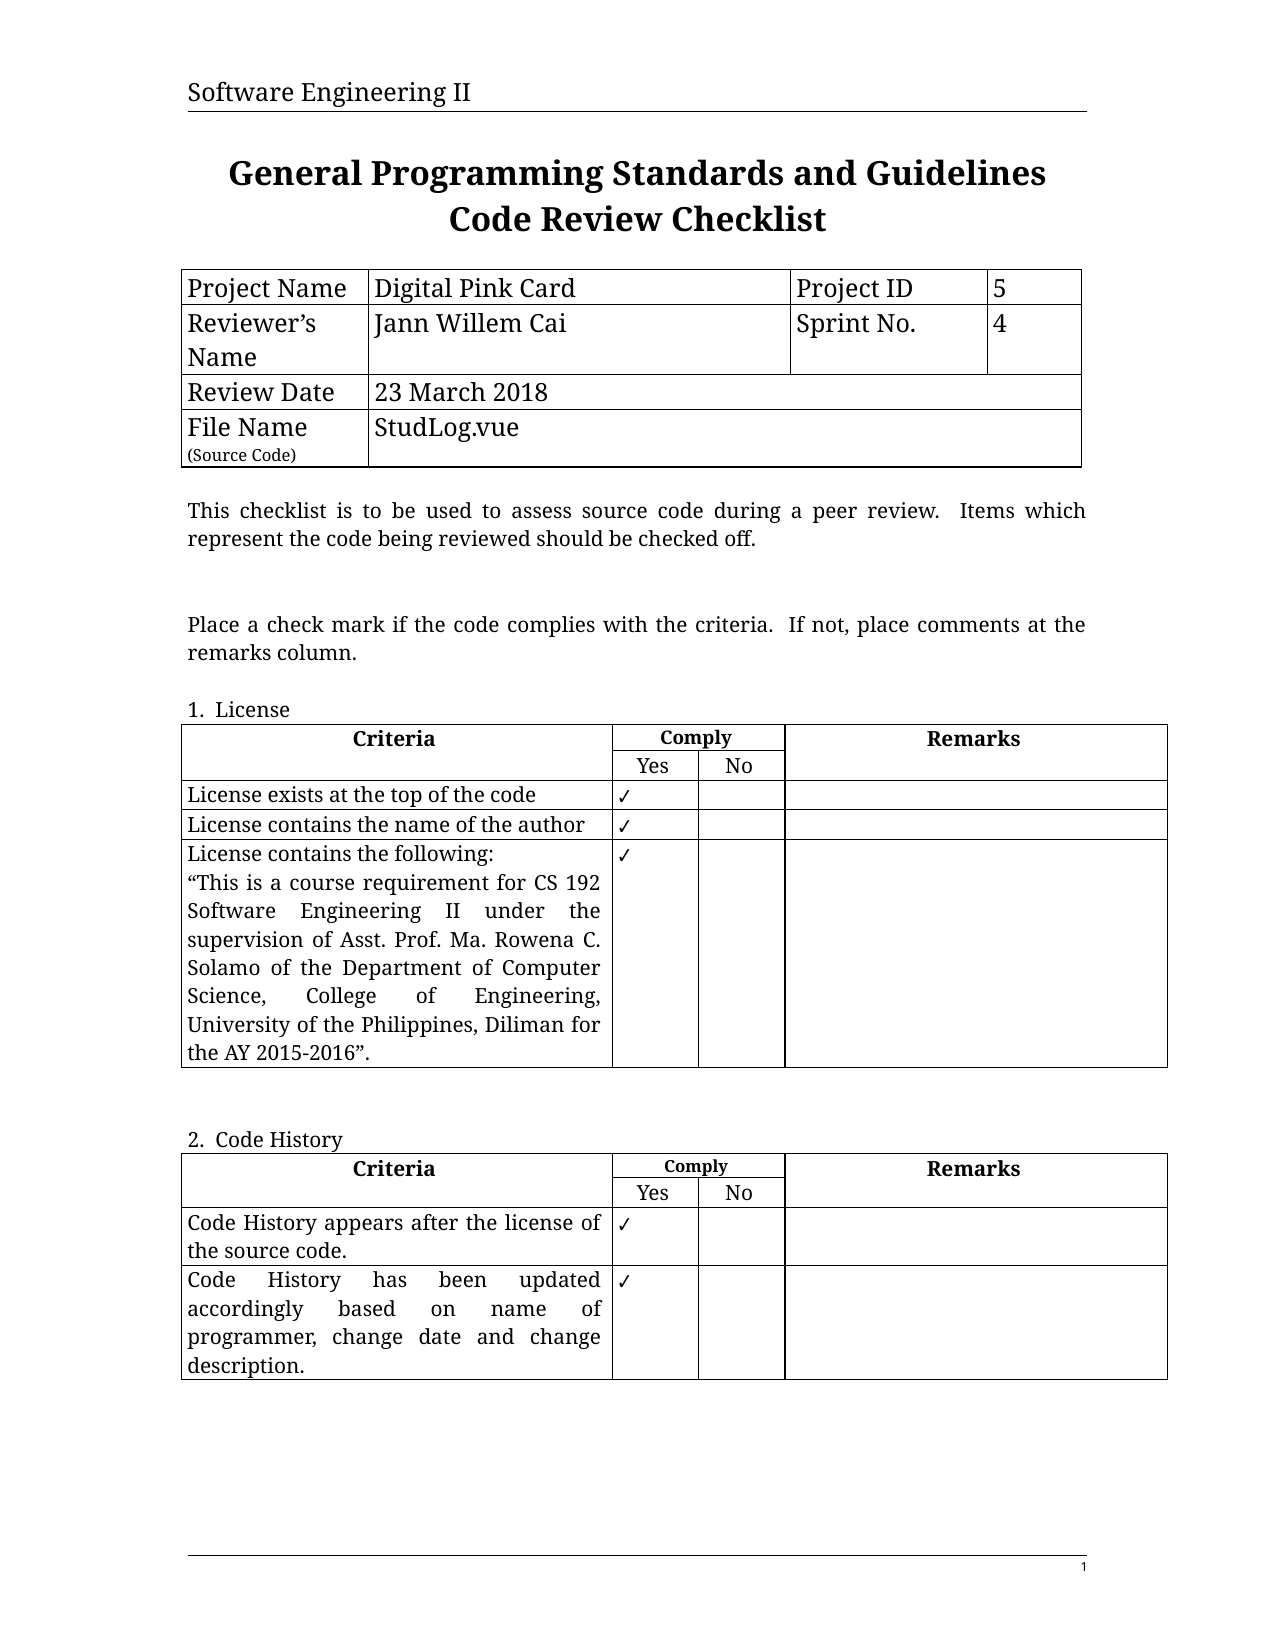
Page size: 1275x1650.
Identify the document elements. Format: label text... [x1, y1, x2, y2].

table_cell ✔ [613, 840, 698, 1067]
table_cell [786, 1208, 1167, 1264]
table_cell Code History appears after the license of the source code. [182, 1208, 612, 1264]
table_cell Review Date [182, 375, 368, 409]
table_cell [699, 1266, 784, 1379]
table_cell Reviewer’s Name [182, 305, 368, 373]
text This checklist is to be used to assess source code during a peer review. Items which represent the code being reviewed should be checked off. [187, 496, 1087, 553]
table_header Comply [613, 1154, 784, 1177]
table_cell [699, 840, 784, 1067]
text Place a check mark if the code complies with the criteria. If not, place comments at the remarks column. [187, 610, 1087, 667]
table_cell StudLog.vue [369, 410, 1081, 466]
table_cell ✔ [613, 1208, 698, 1264]
table_cell 23 March 2018 [369, 375, 1081, 409]
table_header Criteria [182, 1154, 612, 1207]
table_cell [786, 781, 1167, 809]
table_cell License exists at the top of the code [182, 781, 612, 809]
table_cell [699, 810, 784, 838]
table_cell Jann Willem Cai [369, 305, 790, 373]
table_cell 4 [988, 305, 1081, 373]
table_header Remarks [786, 1154, 1167, 1207]
table_cell Yes [613, 1178, 698, 1207]
table_cell [786, 810, 1167, 838]
table_header Project Name [182, 270, 368, 304]
table_cell License contains the following: “This is a course requirement for CS 192 Software Engineering II under the supervision of Asst. Prof. Ma. Rowena C. Solamo of the Department of Computer Science, College of Engineering, University of the Philippines, Diliman for the AY 2015-2016”. [182, 840, 612, 1067]
table_cell No [699, 751, 784, 779]
table_header Remarks [786, 725, 1167, 779]
text General Programming Standards and Guidelines Code Review Checklist [187, 150, 1087, 241]
table_header Project ID [791, 270, 987, 304]
table_cell [786, 1266, 1167, 1379]
table_header 5 [988, 270, 1081, 304]
table_cell Yes [613, 751, 698, 779]
table_cell ✔ [613, 1266, 698, 1379]
table_cell [699, 781, 784, 809]
table_cell Code History has been updated accordingly based on name of programmer, change date and change description. [182, 1266, 612, 1379]
table_cell File Name (Source Code) [182, 410, 368, 466]
table_header Comply [613, 725, 784, 750]
table_cell [786, 840, 1167, 1067]
table_cell License contains the name of the author [182, 810, 612, 838]
table_header Digital Pink Card [369, 270, 790, 304]
text 2. Code History [187, 1125, 1087, 1153]
text 1. License [187, 695, 1087, 723]
table_cell No [699, 1178, 784, 1207]
table_header Criteria [182, 725, 612, 779]
table_cell [699, 1208, 784, 1264]
table_cell ✔ [613, 781, 698, 809]
table_cell ✔ [613, 810, 698, 838]
table_cell Sprint No. [791, 305, 987, 373]
